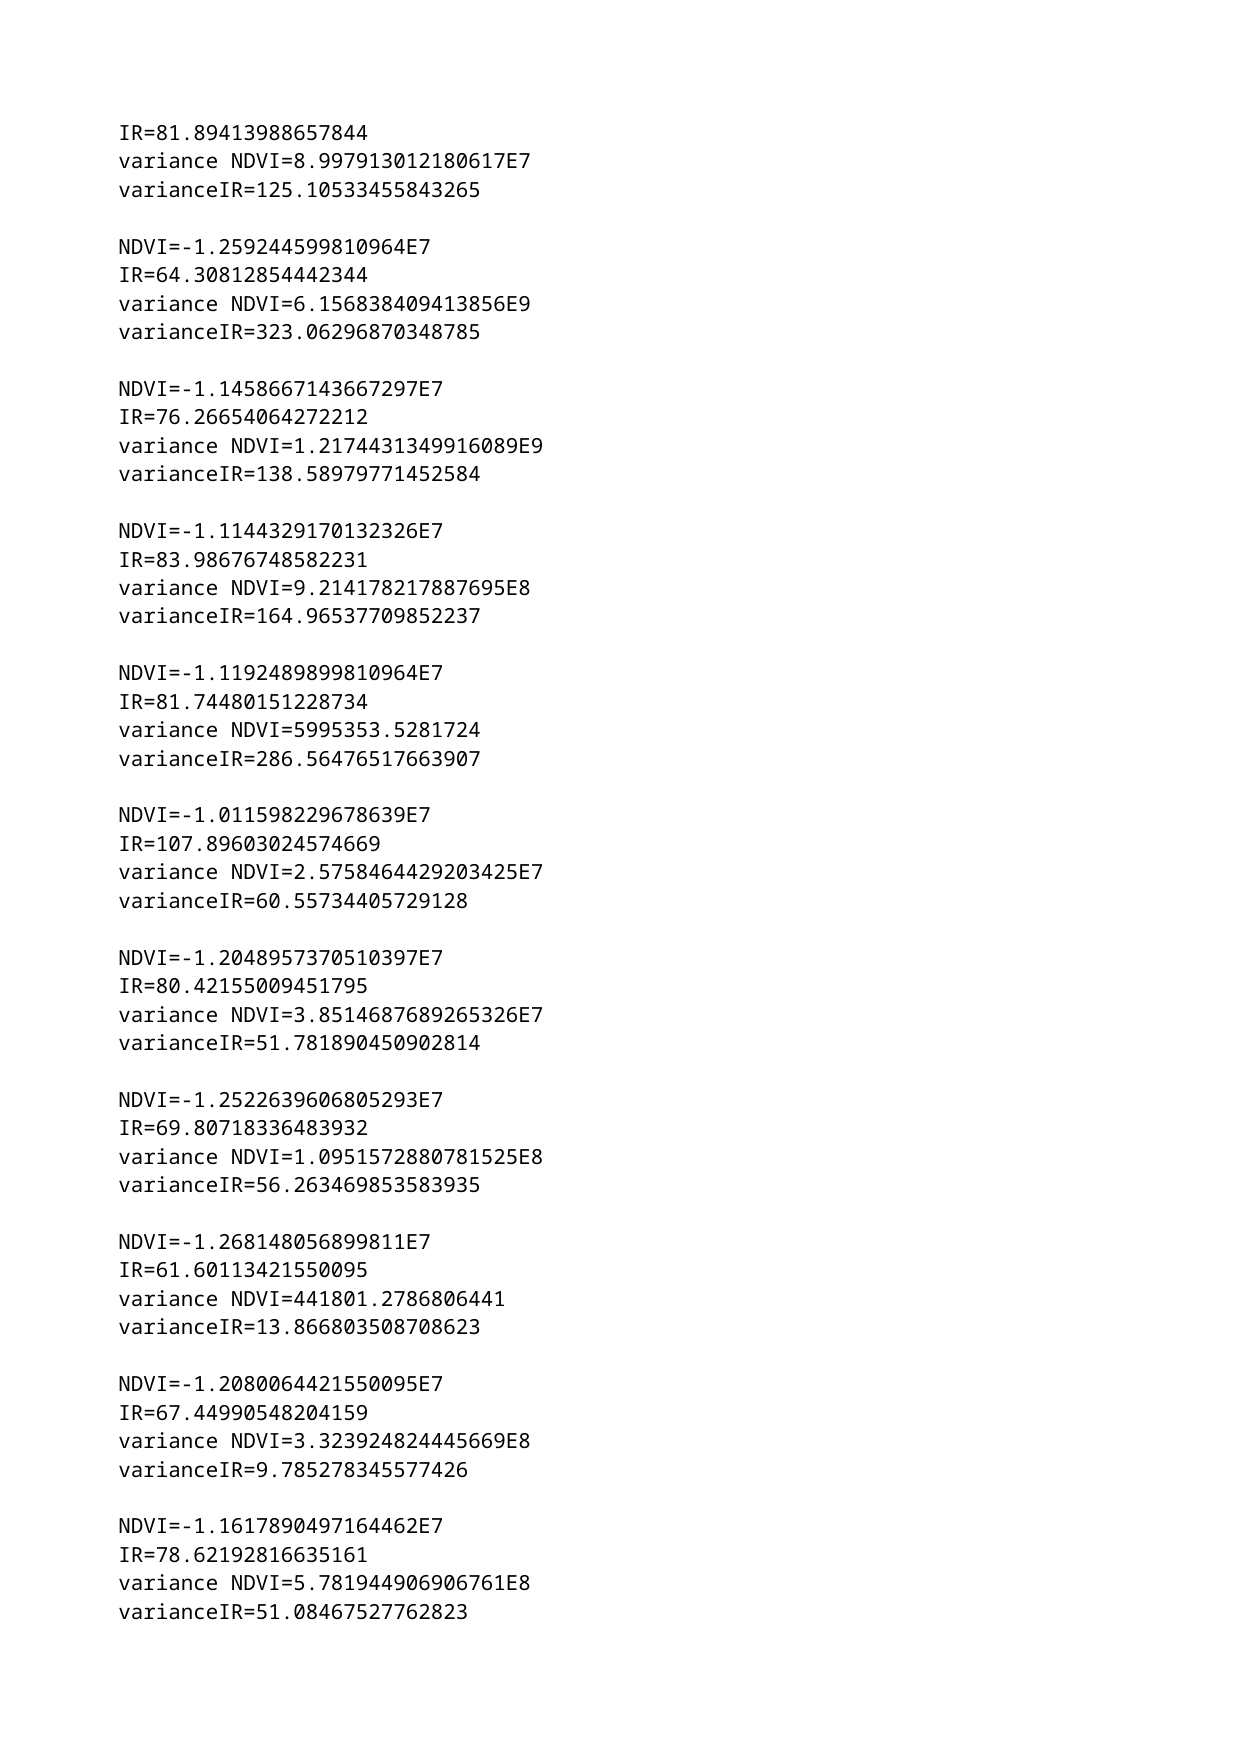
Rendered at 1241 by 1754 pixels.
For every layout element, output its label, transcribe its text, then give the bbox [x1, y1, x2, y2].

text IR=83.98676748582231 [118, 545, 1122, 573]
text varianceIR=56.263469853583935 [118, 1170, 1122, 1199]
text NDVI=-1.2522639606805293E7 [118, 1085, 1122, 1113]
text IR=67.44990548204159 [118, 1398, 1122, 1426]
text NDVI=-1.259244599810964E7 [118, 232, 1122, 260]
text variance NDVI=9.214178217887695E8 [118, 573, 1122, 602]
text varianceIR=286.56476517663907 [118, 744, 1122, 772]
text variance NDVI=5.781944906906761E8 [118, 1568, 1122, 1597]
text variance NDVI=3.323924824445669E8 [118, 1426, 1122, 1455]
text variance NDVI=5995353.5281724 [118, 715, 1122, 744]
text IR=107.89603024574669 [118, 829, 1122, 857]
text variance NDVI=1.2174431349916089E9 [118, 431, 1122, 459]
text IR=64.30812854442344 [118, 260, 1122, 289]
text NDVI=-1.268148056899811E7 [118, 1227, 1122, 1256]
text variance NDVI=1.0951572880781525E8 [118, 1142, 1122, 1170]
text IR=80.42155009451795 [118, 971, 1122, 1000]
text varianceIR=164.96537709852237 [118, 602, 1122, 630]
text IR=81.89413988657844 [118, 118, 1122, 147]
text variance NDVI=8.997913012180617E7 [118, 147, 1122, 175]
text varianceIR=13.866803508708623 [118, 1312, 1122, 1341]
text NDVI=-1.1617890497164462E7 [118, 1512, 1122, 1540]
text varianceIR=138.58979771452584 [118, 459, 1122, 488]
text variance NDVI=441801.2786806441 [118, 1284, 1122, 1312]
text varianceIR=51.781890450902814 [118, 1028, 1122, 1057]
text NDVI=-1.2048957370510397E7 [118, 943, 1122, 971]
text IR=61.60113421550095 [118, 1256, 1122, 1284]
text IR=69.80718336483932 [118, 1113, 1122, 1142]
text NDVI=-1.1192489899810964E7 [118, 658, 1122, 687]
text NDVI=-1.1458667143667297E7 [118, 374, 1122, 402]
text varianceIR=125.10533455843265 [118, 175, 1122, 203]
text varianceIR=60.55734405729128 [118, 886, 1122, 914]
text variance NDVI=6.156838409413856E9 [118, 289, 1122, 317]
text NDVI=-1.011598229678639E7 [118, 801, 1122, 829]
text NDVI=-1.1144329170132326E7 [118, 516, 1122, 545]
text variance NDVI=3.8514687689265326E7 [118, 1000, 1122, 1028]
text varianceIR=51.08467527762823 [118, 1597, 1122, 1625]
text IR=81.74480151228734 [118, 687, 1122, 715]
text IR=78.62192816635161 [118, 1540, 1122, 1568]
text variance NDVI=2.5758464429203425E7 [118, 857, 1122, 886]
text IR=76.26654064272212 [118, 402, 1122, 431]
text varianceIR=9.785278345577426 [118, 1455, 1122, 1483]
text NDVI=-1.2080064421550095E7 [118, 1369, 1122, 1398]
text varianceIR=323.06296870348785 [118, 317, 1122, 346]
